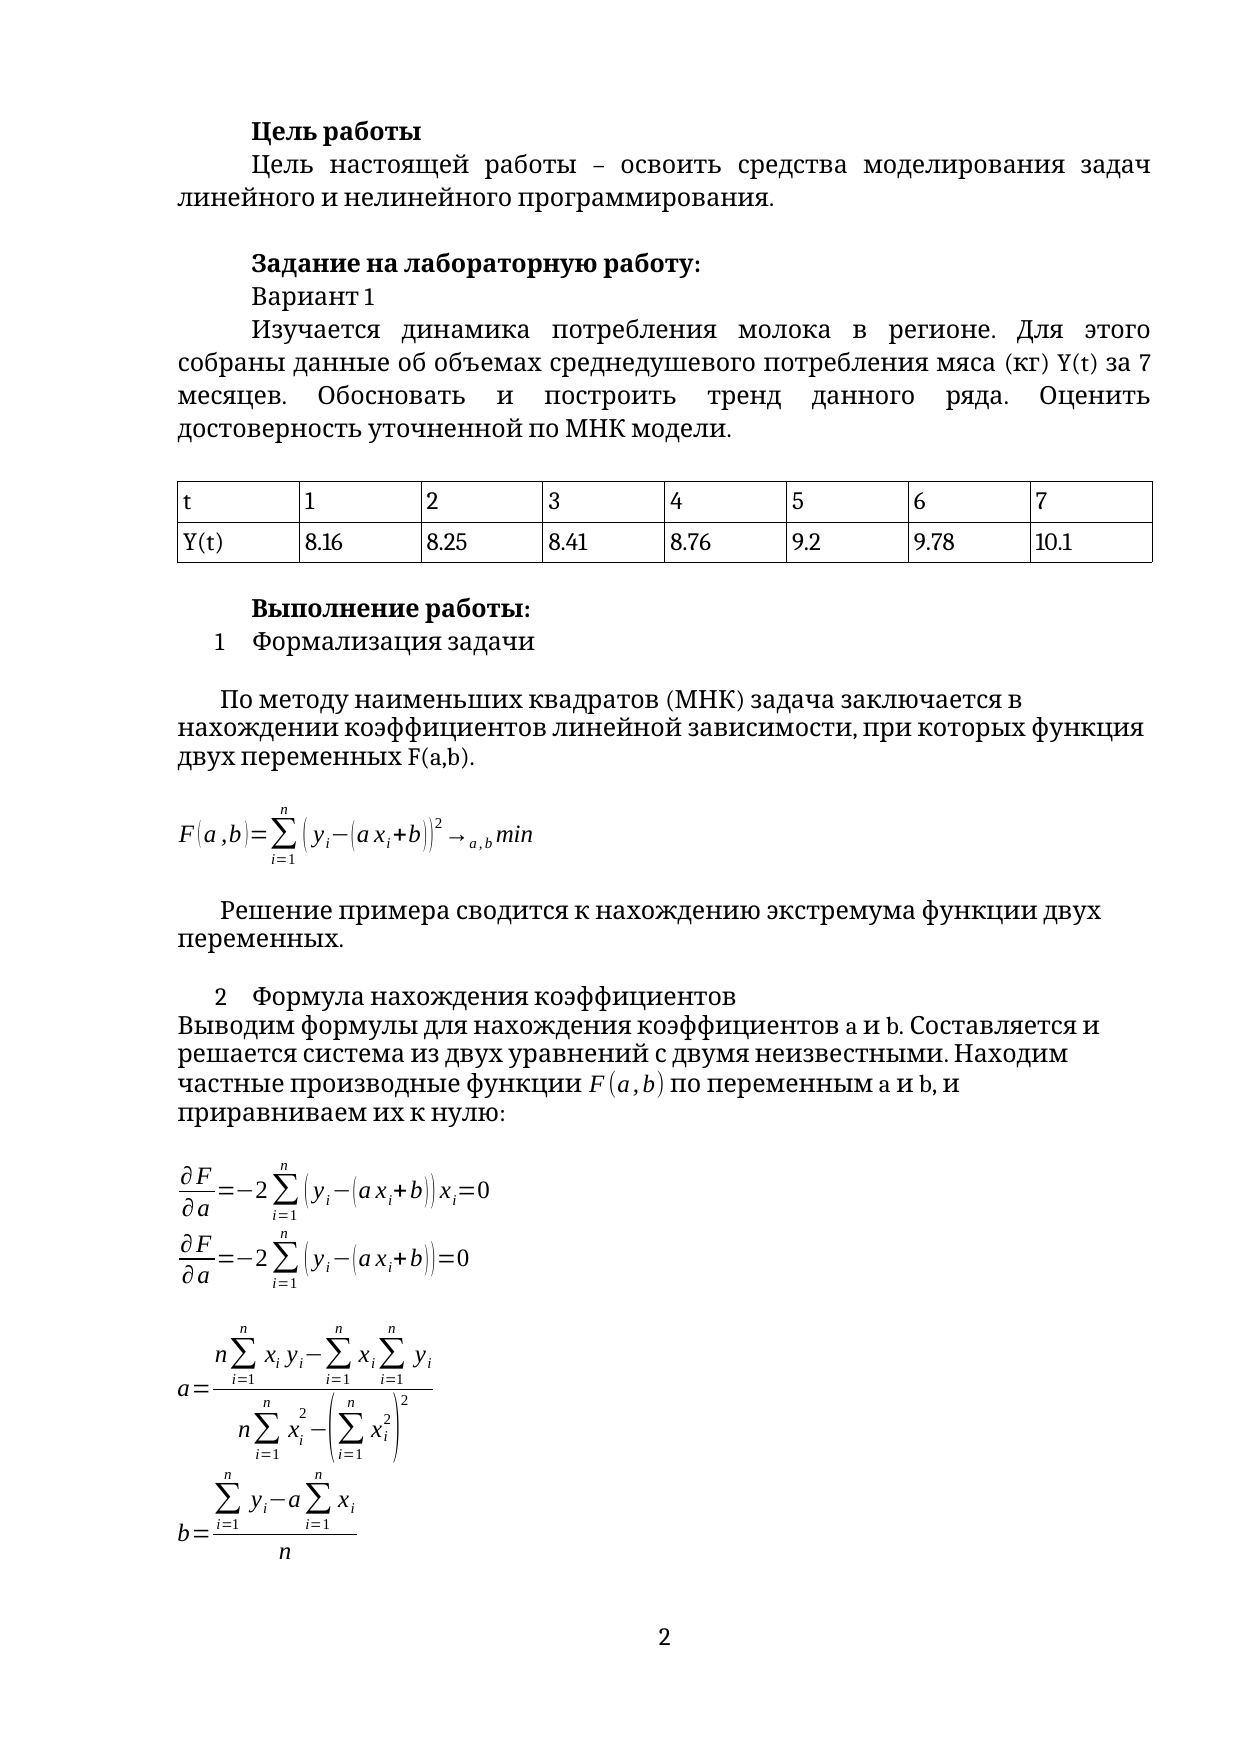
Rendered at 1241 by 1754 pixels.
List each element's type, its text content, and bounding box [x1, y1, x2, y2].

text Цель настоящей работы – освоить средства моделирования задач линейного и нелинейного программирования. [177, 151, 1152, 213]
table_cell 8.16 [300, 523, 421, 562]
table_header 4 [665, 482, 786, 522]
table_header 3 [543, 482, 664, 522]
table_header 1 [300, 482, 421, 522]
text По методу наименьших квадратов (МНК) задача заключается в нахождении коэффициентов линейной зависимости, при которых функция двух переменных F(a,b). [177, 686, 1152, 772]
list Формализация задачи [215, 628, 1152, 657]
list Формула нахождения коэффициентов [215, 983, 1152, 1012]
text Выводим формулы для нахождения коэффициентов a и b. Составляется и решается система из двух уравнений с двумя неизвестными. Находим частные производные функции по переменным a и b, и приравниваем их к нулю: [177, 1012, 1152, 1128]
text Изучается динамика потребления молока в регионе. Для этого собраны данные об объемах среднедушевого потребления мяса (кг) Y(t) за 7 месяцев. Обосновать и построить тренд данного ряда. Оценить достоверность уточненной по МНК модели. [177, 316, 1152, 444]
table_cell Y(t) [178, 523, 299, 562]
text Задание на лабораторную работу: [177, 250, 1152, 279]
text Решение примера сводится к нахождению экстремума функции двух переменных. [177, 897, 1152, 954]
table_cell 8.76 [665, 523, 786, 562]
table_cell 9.2 [787, 523, 908, 562]
text Цель работы [177, 118, 1152, 147]
table_cell 8.25 [422, 523, 542, 562]
table_header 7 [1031, 482, 1152, 522]
table_cell 8.41 [543, 523, 664, 562]
table_header 2 [422, 482, 542, 522]
table_header 5 [787, 482, 908, 522]
table_cell 9.78 [909, 523, 1030, 562]
text Выполнение работы: [177, 595, 1152, 624]
table_header t [178, 482, 299, 522]
table_header 6 [909, 482, 1030, 522]
table_cell 10.1 [1031, 523, 1152, 562]
text Вариант 1 [177, 283, 1152, 312]
